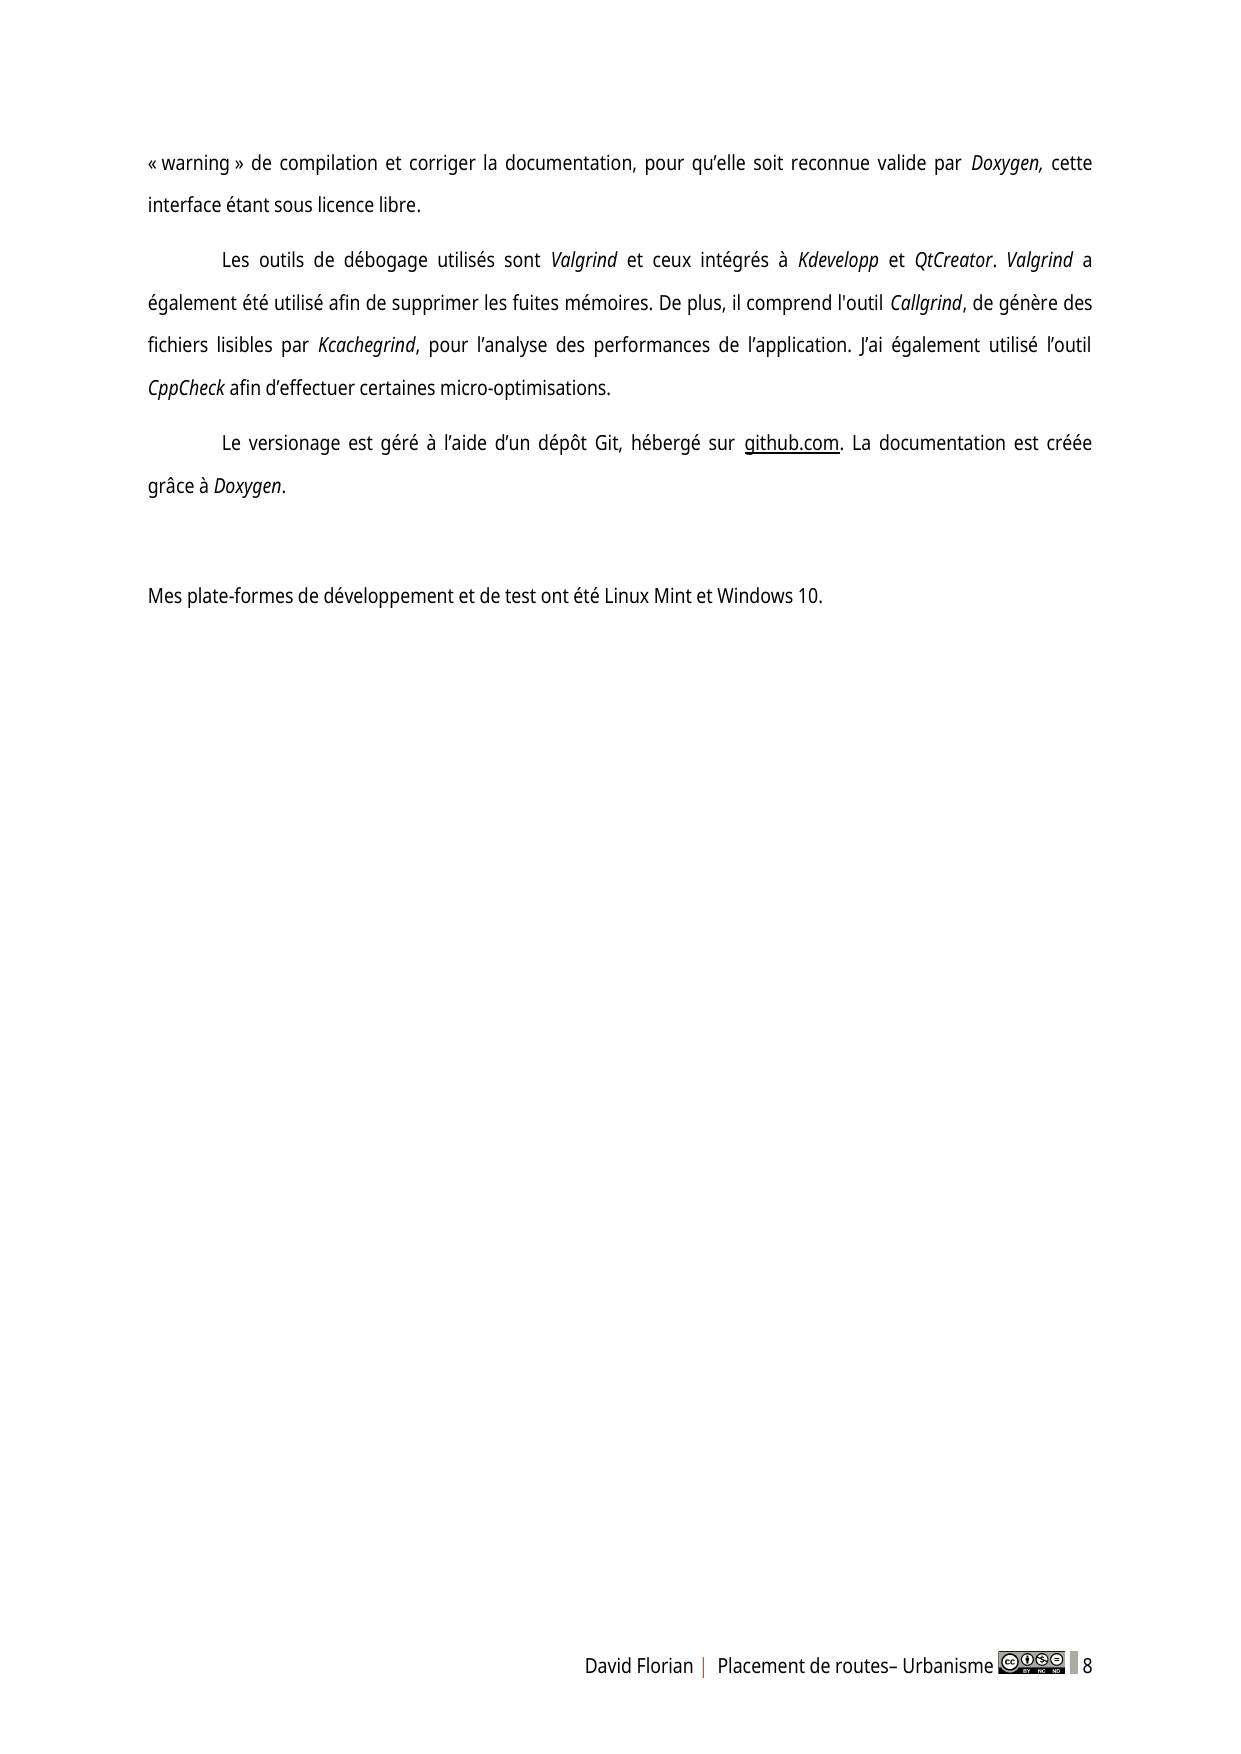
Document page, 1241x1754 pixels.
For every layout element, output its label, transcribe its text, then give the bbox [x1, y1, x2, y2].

text Le versionage est géré à l’aide d’un dépôt Git, hébergé sur github.com. La documentation est créée grâce à Doxygen. [148, 428, 1092, 499]
text Les outils de débogage utilisés sont Valgrind et ceux intégrés à Kdevelopp et QtCreator. Valgrind a également été utilisé afin de supprimer les fuites mémoires. De plus, il comprend l'outil Callgrind, de génère des fichiers lisibles par Kcachegrind, pour l’analyse des performances de l’application. J’ai également utilisé l’outil CppCheck afin d’effectuer certaines micro-optimisations. [148, 245, 1092, 402]
picture [998, 1651, 1065, 1674]
text Mes plate-formes de développement et de test ont été Linux Mint et Windows 10. [148, 581, 1092, 609]
text « warning » de compilation et corriger la documentation, pour qu’elle soit reconnue valide par Doxygen, cette interface étant sous licence libre. [148, 148, 1092, 219]
picture [1069, 1651, 1078, 1674]
